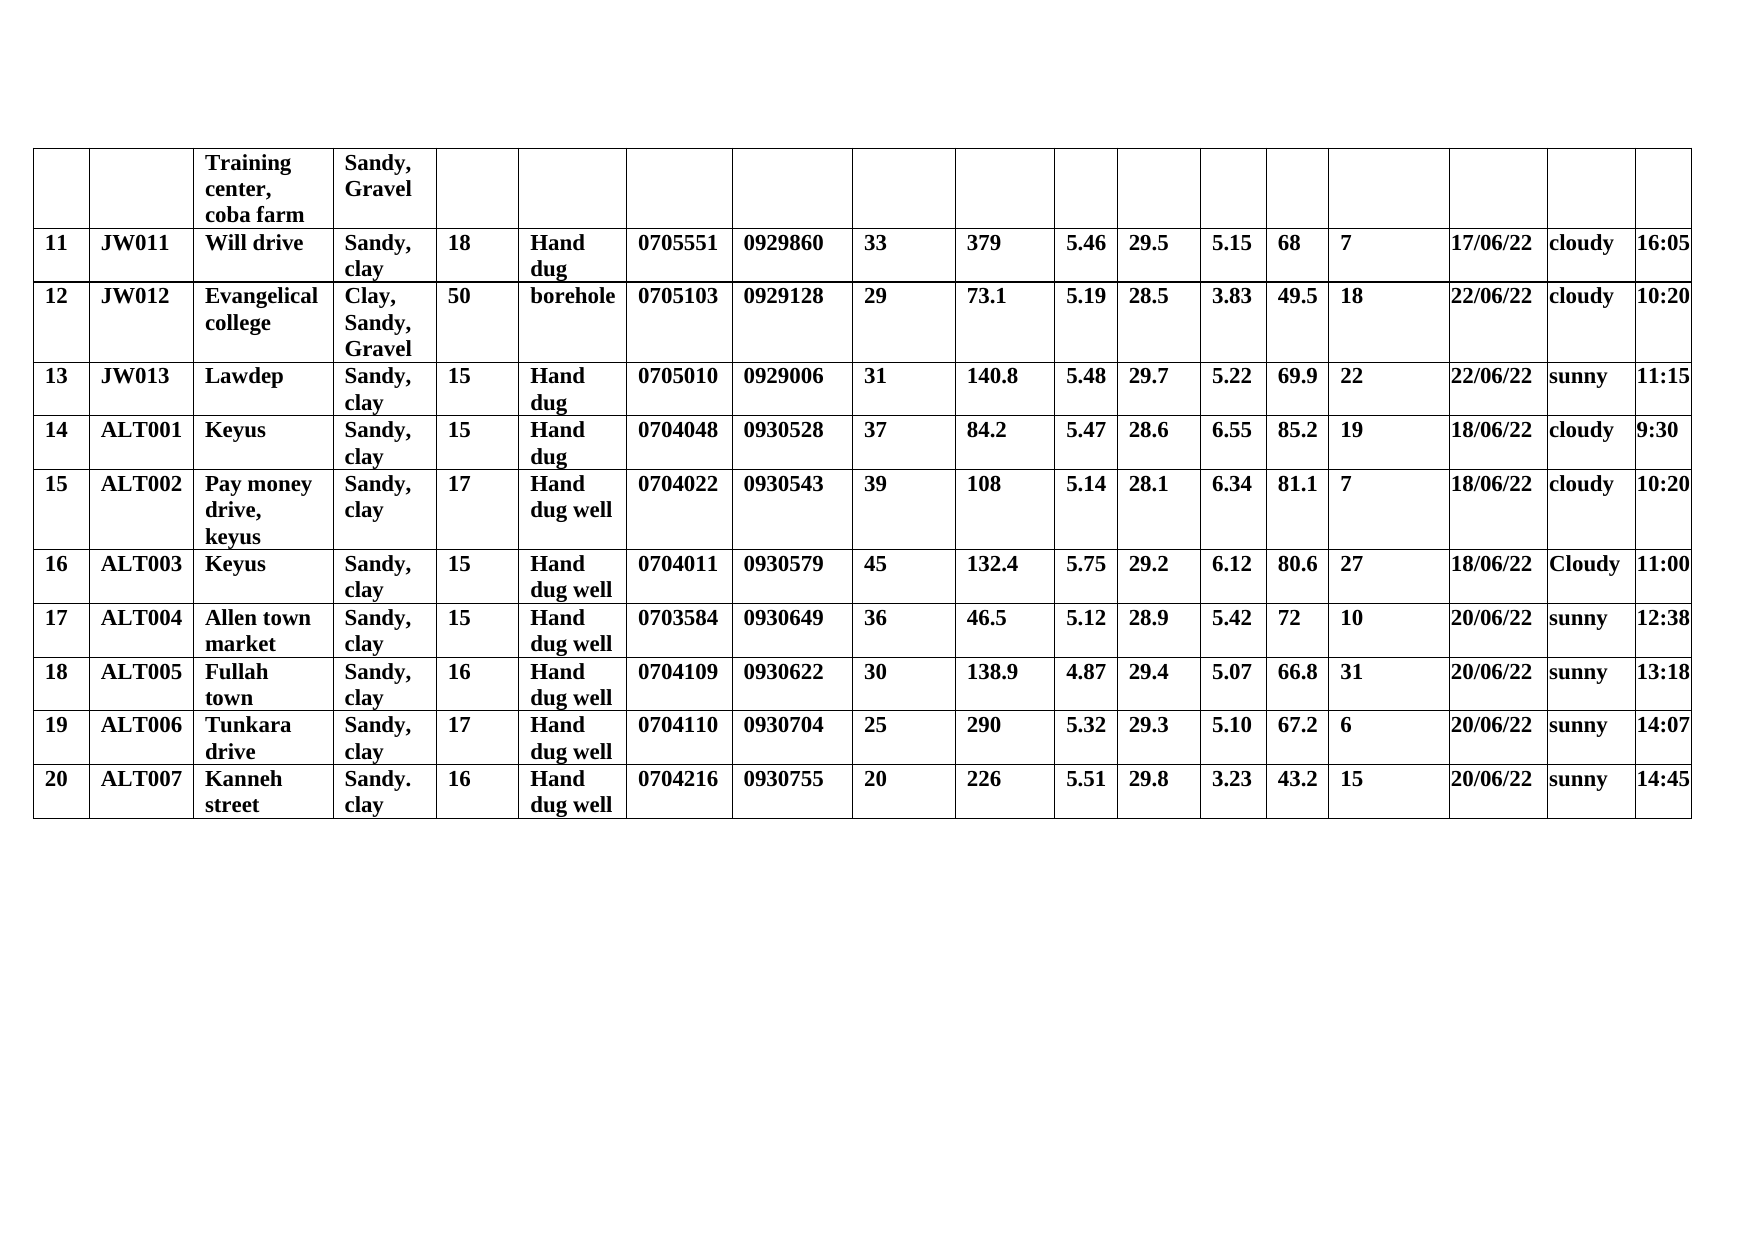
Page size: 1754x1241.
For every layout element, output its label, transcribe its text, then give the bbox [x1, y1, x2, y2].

table_cell 15 [34, 470, 89, 549]
table_cell 20 [853, 765, 955, 818]
table_cell 33 [853, 229, 955, 281]
table_cell 14 [34, 416, 89, 469]
table_cell 13:18 [1636, 658, 1691, 710]
table_cell 29.5 [1118, 229, 1200, 281]
table_cell 28.6 [1118, 416, 1200, 469]
table_cell Sandy, clay [334, 416, 436, 469]
table_cell 0704109 [627, 658, 732, 710]
table_cell JW012 [90, 283, 193, 362]
table_cell 108 [956, 470, 1054, 549]
table_cell 18/06/22 [1450, 550, 1547, 603]
table_cell Hand dug well [519, 470, 626, 549]
table_cell Keyus [194, 550, 333, 603]
table_cell 379 [956, 229, 1054, 281]
table_cell 5.22 [1201, 363, 1266, 415]
table_cell 18 [1329, 283, 1449, 362]
table_cell Sandy, Gravel [334, 149, 436, 228]
table_cell 15 [437, 363, 518, 415]
table_cell sunny [1548, 711, 1635, 764]
table_cell 0705010 [627, 363, 732, 415]
table_cell 0929128 [733, 283, 852, 362]
table_cell 19 [34, 711, 89, 764]
table_cell 0929006 [733, 363, 852, 415]
table_cell [1055, 149, 1117, 228]
table_cell 67.2 [1267, 711, 1328, 764]
table_cell 28.9 [1118, 604, 1200, 657]
table_cell 16 [437, 658, 518, 710]
table_cell Hand dug well [519, 604, 626, 657]
table_cell Tunkara drive [194, 711, 333, 764]
table_cell Hand dug well [519, 711, 626, 764]
table_cell Pay money drive, keyus [194, 470, 333, 549]
table_cell Sandy, clay [334, 604, 436, 657]
table_cell Kanneh street [194, 765, 333, 818]
table_cell Lawdep [194, 363, 333, 415]
table_cell Hand dug well [519, 550, 626, 603]
table_cell ALT005 [90, 658, 193, 710]
table_cell 15 [437, 604, 518, 657]
table_cell sunny [1548, 604, 1635, 657]
table_cell 5.10 [1201, 711, 1266, 764]
table_cell 39 [853, 470, 955, 549]
table_cell JW011 [90, 229, 193, 281]
table_cell 30 [853, 658, 955, 710]
table_cell [627, 149, 732, 228]
table_cell 0930579 [733, 550, 852, 603]
table_cell ALT004 [90, 604, 193, 657]
table_cell Sandy, clay [334, 550, 436, 603]
table_cell 20/06/22 [1450, 658, 1547, 710]
table_cell 29.7 [1118, 363, 1200, 415]
table_cell 29.8 [1118, 765, 1200, 818]
table_cell 0930649 [733, 604, 852, 657]
table_cell 81.1 [1267, 470, 1328, 549]
table_cell [1267, 149, 1328, 228]
table_cell 84.2 [956, 416, 1054, 469]
table_cell 19 [1329, 416, 1449, 469]
table_cell [437, 149, 518, 228]
table_cell cloudy [1548, 470, 1635, 549]
table_cell Sandy, clay [334, 658, 436, 710]
table_cell 5.32 [1055, 711, 1117, 764]
table_cell 22/06/22 [1450, 283, 1547, 362]
table_cell 20 [34, 765, 89, 818]
table_cell 6.34 [1201, 470, 1266, 549]
table_cell 17 [34, 604, 89, 657]
table_cell 6 [1329, 711, 1449, 764]
table_cell 20/06/22 [1450, 604, 1547, 657]
table_cell 5.47 [1055, 416, 1117, 469]
table_cell 5.75 [1055, 550, 1117, 603]
table_cell [90, 149, 193, 228]
table_cell 80.6 [1267, 550, 1328, 603]
table_cell 0704216 [627, 765, 732, 818]
table_cell Hand dug [519, 229, 626, 281]
table_cell 0705103 [627, 283, 732, 362]
table_cell 0930543 [733, 470, 852, 549]
table_cell 7 [1329, 229, 1449, 281]
table_cell 5.14 [1055, 470, 1117, 549]
table_cell 49.5 [1267, 283, 1328, 362]
table_cell Sandy, clay [334, 470, 436, 549]
table_cell cloudy [1548, 283, 1635, 362]
table_cell Hand dug [519, 363, 626, 415]
table_cell 37 [853, 416, 955, 469]
table_cell sunny [1548, 658, 1635, 710]
table_cell 5.15 [1201, 229, 1266, 281]
table_cell 85.2 [1267, 416, 1328, 469]
table_cell 22 [1329, 363, 1449, 415]
table_cell 31 [1329, 658, 1449, 710]
table_cell [1118, 149, 1200, 228]
table_cell 0704011 [627, 550, 732, 603]
table_cell 11 [34, 229, 89, 281]
table_cell 66.8 [1267, 658, 1328, 710]
table_cell [956, 149, 1054, 228]
table_cell 11:00 [1636, 550, 1691, 603]
table_cell Hand dug well [519, 658, 626, 710]
table_cell 140.8 [956, 363, 1054, 415]
table_cell 20/06/22 [1450, 711, 1547, 764]
table_cell ALT001 [90, 416, 193, 469]
table_cell borehole [519, 283, 626, 362]
table_cell Allen town market [194, 604, 333, 657]
table_cell sunny [1548, 765, 1635, 818]
table_cell ALT006 [90, 711, 193, 764]
table_cell 0930622 [733, 658, 852, 710]
table_cell 226 [956, 765, 1054, 818]
table_cell 20/06/22 [1450, 765, 1547, 818]
table_cell Fullah town [194, 658, 333, 710]
table_cell cloudy [1548, 416, 1635, 469]
table_cell [1329, 149, 1449, 228]
table_cell 73.1 [956, 283, 1054, 362]
table_cell 4.87 [1055, 658, 1117, 710]
table_cell [1548, 149, 1635, 228]
table_cell Sandy, clay [334, 711, 436, 764]
table_cell 0705551 [627, 229, 732, 281]
table_cell 5.19 [1055, 283, 1117, 362]
table_cell Hand dug [519, 416, 626, 469]
table_cell 6.55 [1201, 416, 1266, 469]
table_cell [1450, 149, 1547, 228]
table_cell [733, 149, 852, 228]
table_cell Will drive [194, 229, 333, 281]
table_cell Sandy, clay [334, 363, 436, 415]
table_cell 15 [1329, 765, 1449, 818]
table_cell Sandy. clay [334, 765, 436, 818]
table_cell 31 [853, 363, 955, 415]
table_cell 138.9 [956, 658, 1054, 710]
table_cell cloudy [1548, 229, 1635, 281]
table_cell 5.12 [1055, 604, 1117, 657]
table_cell Clay, Sandy, Gravel [334, 283, 436, 362]
table_cell [1636, 149, 1691, 228]
table_cell 0704022 [627, 470, 732, 549]
table_cell 9:30 [1636, 416, 1691, 469]
table_cell [853, 149, 955, 228]
table_cell 29.3 [1118, 711, 1200, 764]
table_cell 50 [437, 283, 518, 362]
table_cell ALT002 [90, 470, 193, 549]
table_cell Evangelical college [194, 283, 333, 362]
table_cell 68 [1267, 229, 1328, 281]
table_cell 5.51 [1055, 765, 1117, 818]
table_cell 7 [1329, 470, 1449, 549]
table_cell 14:07 [1636, 711, 1691, 764]
table_cell 36 [853, 604, 955, 657]
table_cell 3.83 [1201, 283, 1266, 362]
table_cell 13 [34, 363, 89, 415]
table_cell 16 [34, 550, 89, 603]
table_cell 15 [437, 550, 518, 603]
table_cell 16:05 [1636, 229, 1691, 281]
table_cell 46.5 [956, 604, 1054, 657]
table_cell [519, 149, 626, 228]
table_cell 0930755 [733, 765, 852, 818]
table_cell 15 [437, 416, 518, 469]
table_cell 29 [853, 283, 955, 362]
table_cell 16 [437, 765, 518, 818]
table_cell 10:20 [1636, 470, 1691, 549]
table_cell 5.07 [1201, 658, 1266, 710]
table_cell 72 [1267, 604, 1328, 657]
table_cell 18 [437, 229, 518, 281]
table_cell 29.2 [1118, 550, 1200, 603]
table_cell 18/06/22 [1450, 470, 1547, 549]
table_cell 0930704 [733, 711, 852, 764]
table_cell 0703584 [627, 604, 732, 657]
table_cell 17/06/22 [1450, 229, 1547, 281]
table_cell 28.1 [1118, 470, 1200, 549]
table_cell JW013 [90, 363, 193, 415]
table_cell 12:38 [1636, 604, 1691, 657]
table_cell 5.46 [1055, 229, 1117, 281]
table_cell 25 [853, 711, 955, 764]
table_cell 69.9 [1267, 363, 1328, 415]
table_cell 5.42 [1201, 604, 1266, 657]
table_cell Sandy, clay [334, 229, 436, 281]
table_cell 10 [1329, 604, 1449, 657]
table_cell sunny [1548, 363, 1635, 415]
table_cell 18 [34, 658, 89, 710]
table_cell Keyus [194, 416, 333, 469]
table_cell 3.23 [1201, 765, 1266, 818]
table_cell 11:15 [1636, 363, 1691, 415]
table_cell ALT007 [90, 765, 193, 818]
table_cell 5.48 [1055, 363, 1117, 415]
table_cell 0704110 [627, 711, 732, 764]
table_cell ALT003 [90, 550, 193, 603]
table_cell 18/06/22 [1450, 416, 1547, 469]
table_cell 17 [437, 711, 518, 764]
table_cell 29.4 [1118, 658, 1200, 710]
table_cell 132.4 [956, 550, 1054, 603]
table_cell 43.2 [1267, 765, 1328, 818]
table_cell Cloudy [1548, 550, 1635, 603]
table_cell 0704048 [627, 416, 732, 469]
table_cell Hand dug well [519, 765, 626, 818]
table_cell 0930528 [733, 416, 852, 469]
table_cell 17 [437, 470, 518, 549]
table_cell 0929860 [733, 229, 852, 281]
table_cell 10:20 [1636, 283, 1691, 362]
table_cell 27 [1329, 550, 1449, 603]
table_cell 14:45 [1636, 765, 1691, 818]
table_cell 6.12 [1201, 550, 1266, 603]
table_cell [34, 149, 89, 228]
table_cell 12 [34, 283, 89, 362]
table_cell 22/06/22 [1450, 363, 1547, 415]
table_cell 45 [853, 550, 955, 603]
table_cell Training center, coba farm [194, 149, 333, 228]
table_cell [1201, 149, 1266, 228]
table_cell 28.5 [1118, 283, 1200, 362]
table_cell 290 [956, 711, 1054, 764]
